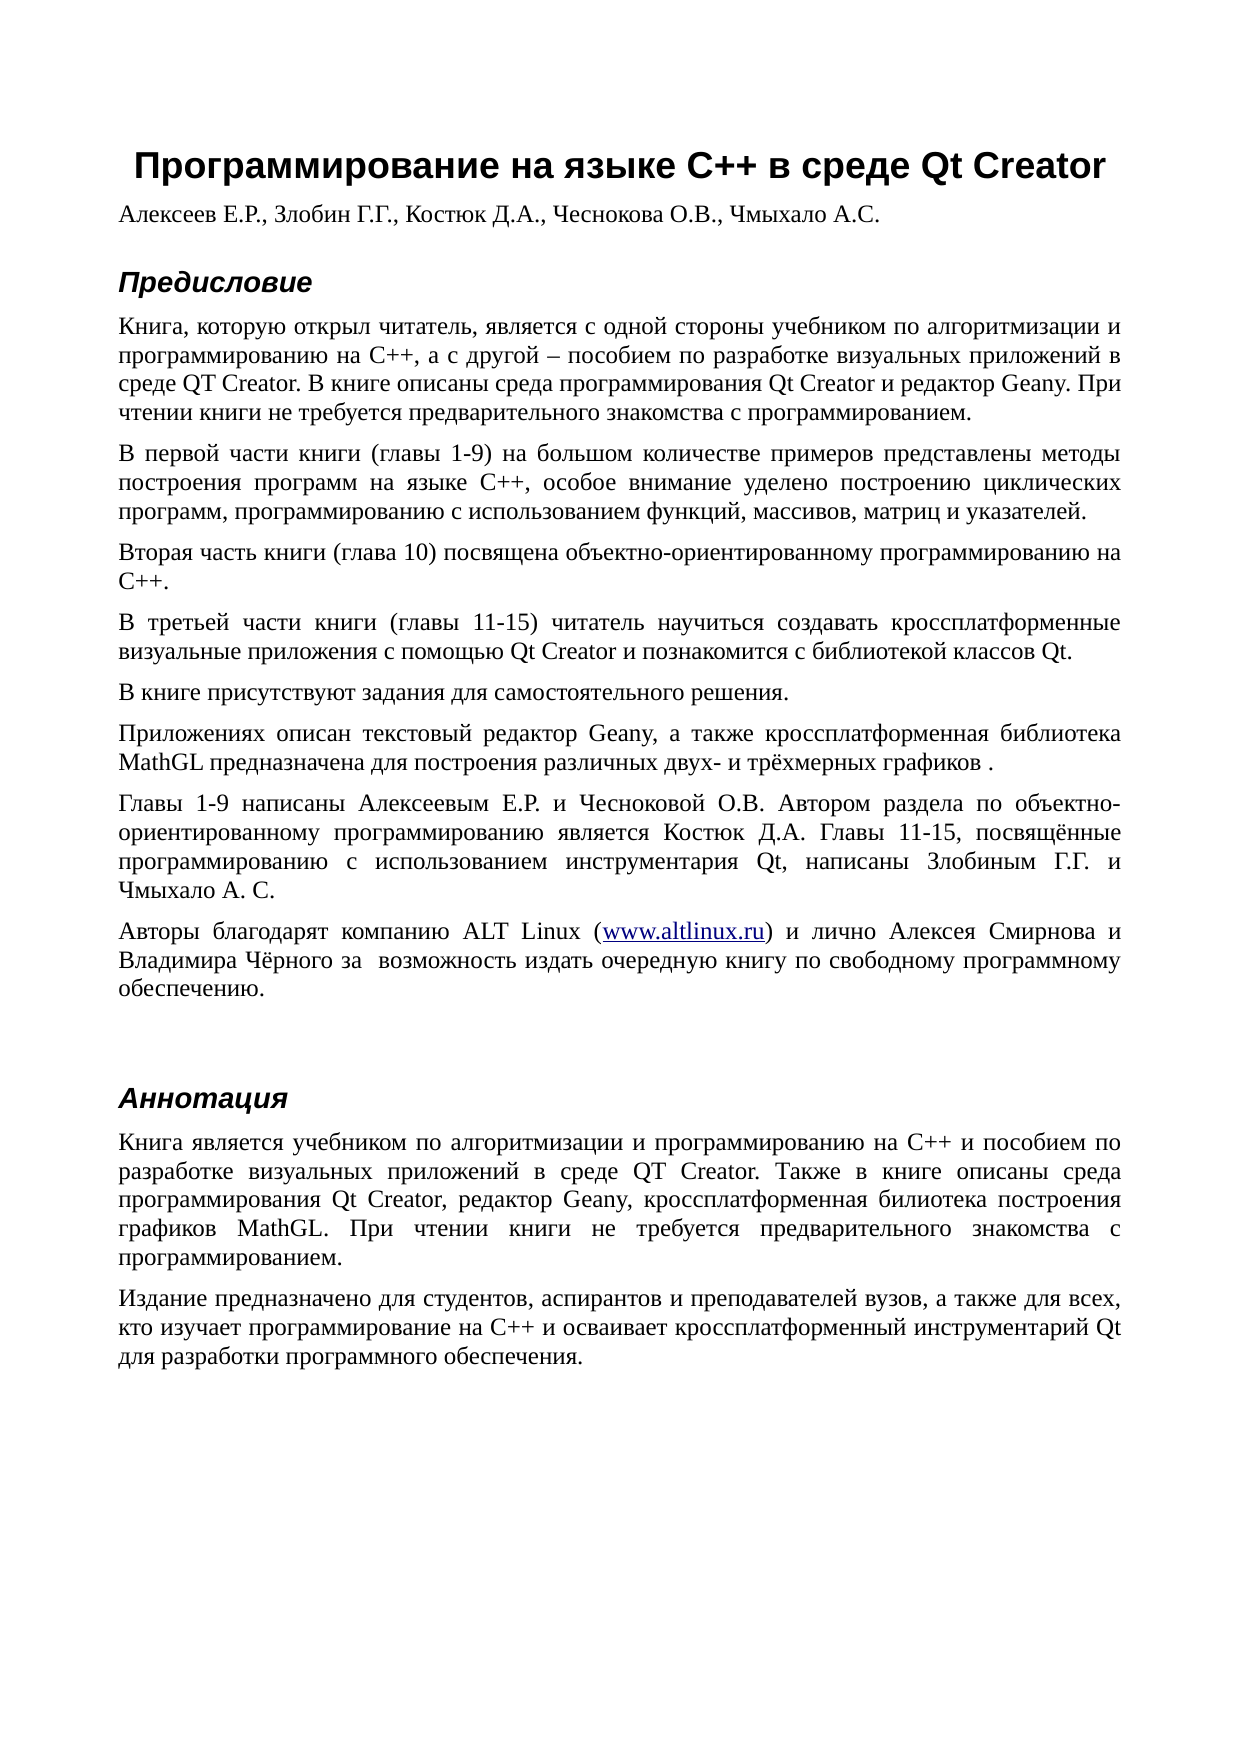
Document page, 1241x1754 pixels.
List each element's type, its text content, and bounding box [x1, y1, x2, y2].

text В третьей части книги (главы 11-15) читатель научиться создавать кроссплатформенные визуальные приложения с помощью Qt Creator и познакомится с библиотекой классов Qt. [118, 607, 1122, 665]
subtitle Предисловие [118, 265, 1122, 298]
text Алексеев Е.Р., Злобин Г.Г., Костюк Д.А., Чеснокова О.В., Чмыхало А.C. [118, 199, 1122, 227]
subtitle Аннотация [118, 1081, 1122, 1114]
text В первой части книги (главы 1-9) на большом количестве примеров представлены методы построения программ на языке С++, особое внимание уделено построению циклических программ, программированию с использованием функций, массивов, матриц и указателей. [118, 438, 1122, 525]
text В книге присутствуют задания для самостоятельного решения. [118, 677, 1122, 706]
text Книга является учебником по алгоритмизации и программированию на С++ и пособием по разработке визуальных приложений в среде QT Creator. Также в книге описаны среда программирования Qt Creator, редактор Geany, кроссплатформенная билиотека построения графиков MathGL. При чтении книги не требуется предварительного знакомства с программированием. [118, 1127, 1122, 1271]
title Программирование на языке С++ в среде Qt Creator [118, 143, 1122, 186]
text Авторы благодарят компанию ALT Linux (www.altlinux.ru) и лично Алексея Смирнова и Владимира Чёрного за возможность издать очередную книгу по свободному программному обеспечению. [118, 916, 1122, 1002]
text Издание предназначено для студентов, аспирантов и преподавателей вузов, а также для всех, кто изучает программирование на С++ и осваивает кроссплатформенный инструментарий Qt для разработки программного обеспечения. [118, 1283, 1122, 1369]
text Книга, которую открыл читатель, является с одной стороны учебником по алгоритмизации и программированию на С++, а с другой – пособием по разработке визуальных приложений в среде QT Creator. В книге описаны среда программирования Qt Creator и редактор Geany. При чтении книги не требуется предварительного знакомства с программированием. [118, 311, 1122, 426]
text Вторая часть книги (глава 10) посвящена объектно-ориентированному программированию на С++. [118, 537, 1122, 595]
text Приложениях описан текстовый редактор Geany, а также кроссплатформенная библиотека MathGL предназначена для построения различных двух- и трёхмерных графиков . [118, 718, 1122, 776]
text Главы 1-9 написаны Алексеевым Е.Р. и Чесноковой О.В. Автором раздела по объектно-ориентированному программированию является Костюк Д.А. Главы 11-15, посвящённые программированию с использованием инструментария Qt, написаны Злобиным Г.Г. и Чмыхало А. C. [118, 788, 1122, 903]
